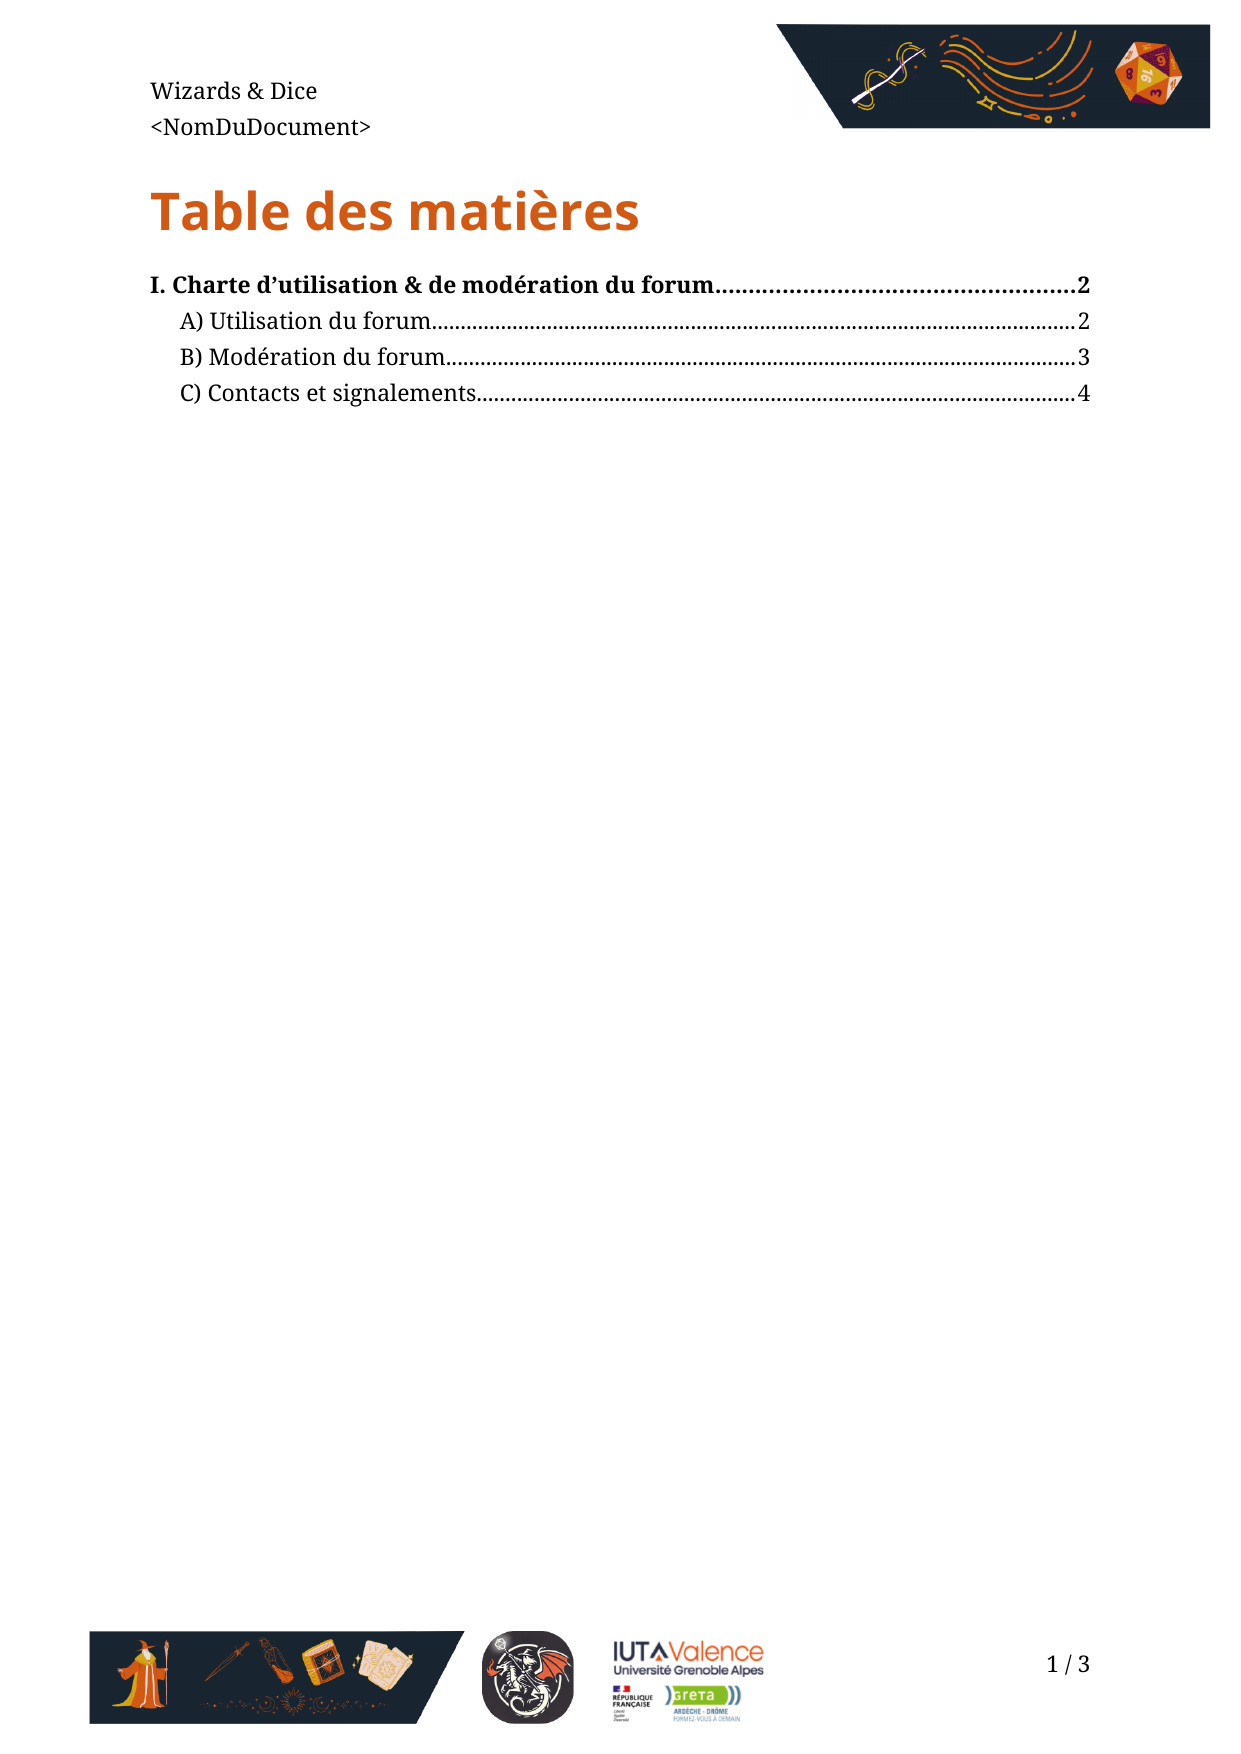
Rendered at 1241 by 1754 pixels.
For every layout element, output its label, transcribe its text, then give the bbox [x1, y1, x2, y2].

text I. Charte d’utilisation & de modération du forum 2 [150, 269, 1090, 300]
text A) Utilisation du forum 2 [179, 305, 1090, 336]
picture [81, 1620, 788, 1733]
text B) Modération du forum 3 [179, 341, 1090, 372]
text C) Contacts et signalements 4 [179, 377, 1090, 408]
picture [771, 21, 1218, 131]
subtitle Table des matières [150, 175, 1090, 246]
